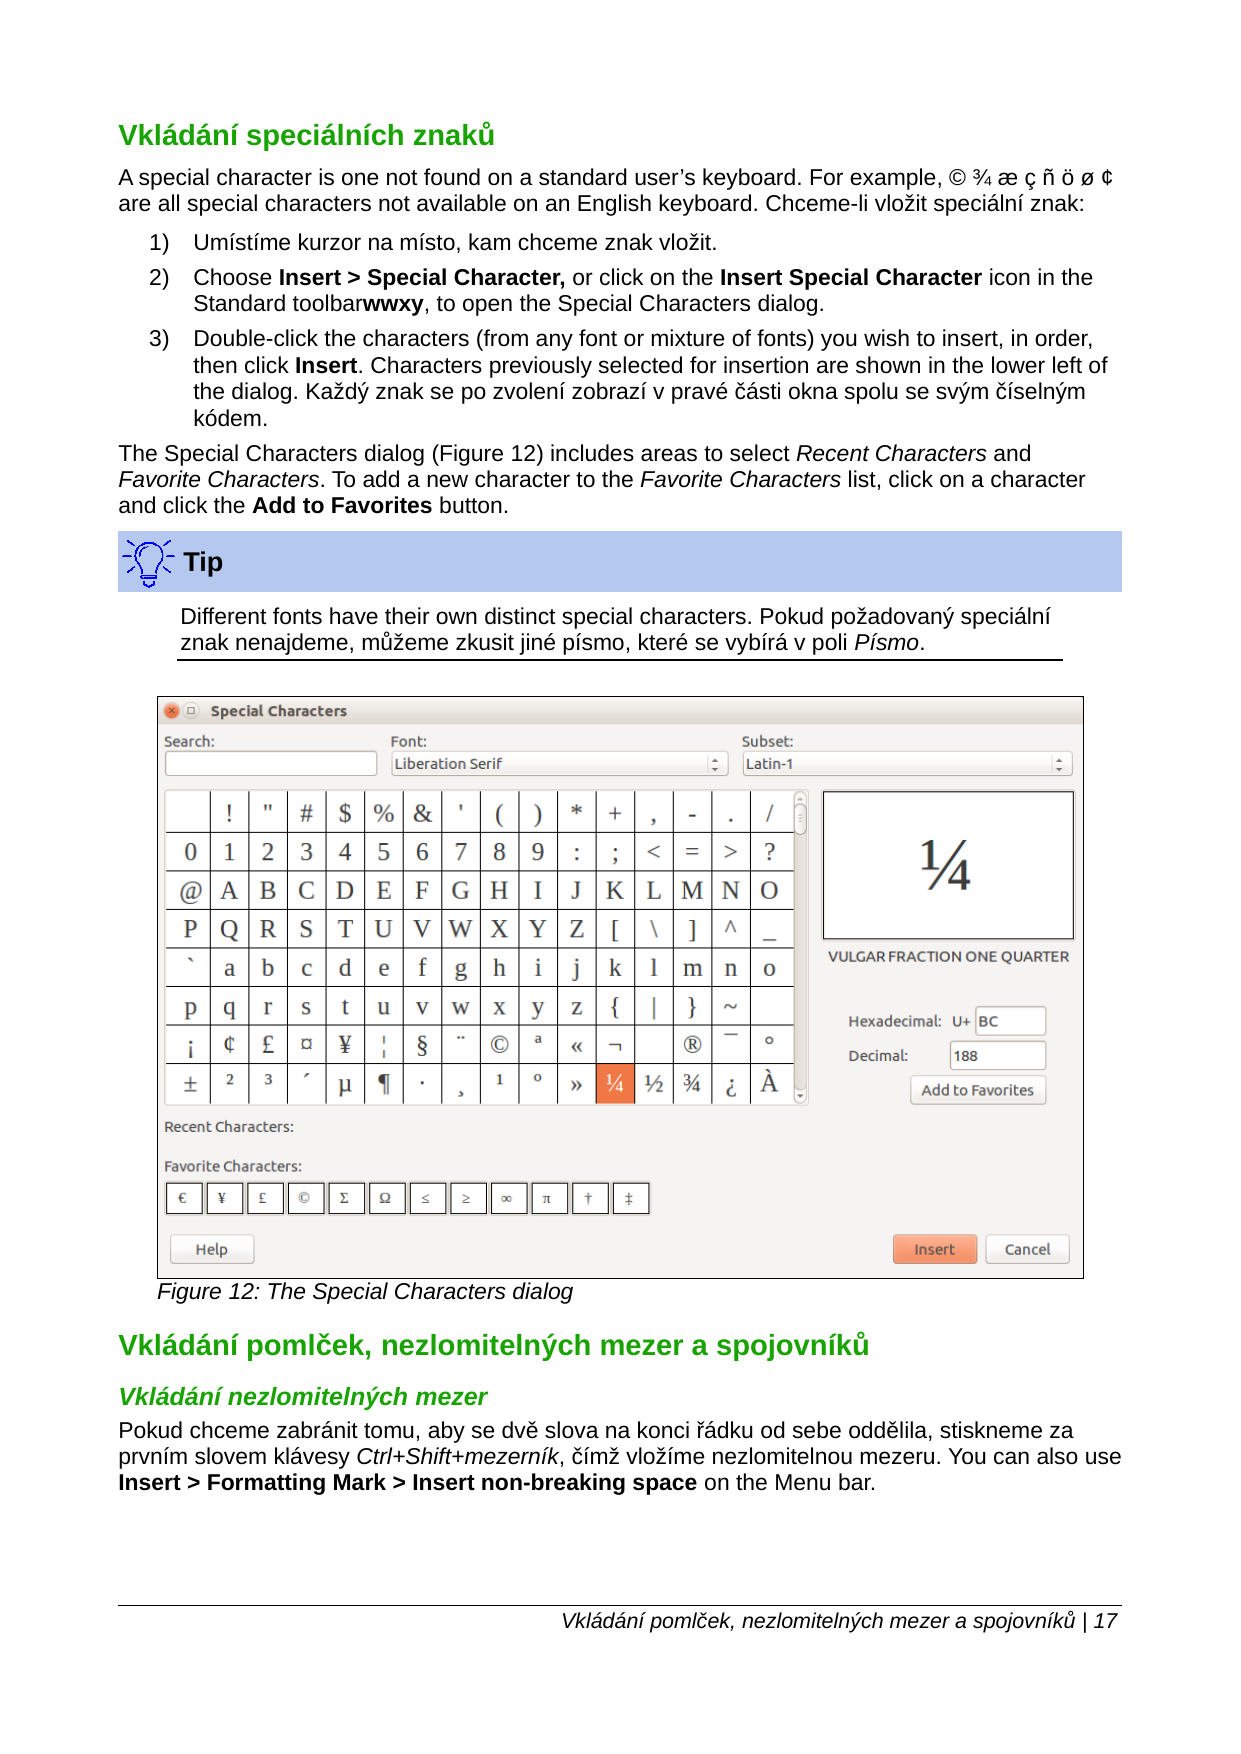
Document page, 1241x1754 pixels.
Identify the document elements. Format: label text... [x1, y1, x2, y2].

text Different fonts have their own distinct special characters. Pokud požadovaný speciální znak nenajdeme, můžeme zkusit jiné písmo, které se vybírá v poli Písmo. [177, 600, 1063, 659]
list Umístíme kurzor na místo, kam chceme znak vložit. [169, 229, 1122, 255]
list Choose Insert > Special Character, or click on the Insert Special Character icon in the Standard toolbarwwxy, to open the Special Characters dialog. [169, 264, 1122, 317]
text Pokud chceme zabránit tomu, aby se dvě slova na konci řádku od sebe oddělila, stiskneme za prvním slovem klávesy Ctrl+Shift+mezerník, čímž vložíme nezlomitelnou mezeru. You can also use Insert > Formatting Mark > Insert non-breaking space on the Menu bar. [118, 1417, 1122, 1496]
subtitle Vkládání pomlček, nezlomitelných mezer a spojovníků [118, 1328, 1122, 1361]
subtitle Vkládání nezlomitelných mezer [118, 1382, 1122, 1411]
picture [119, 532, 179, 592]
text Figure 12: The Special Characters dialog [157, 1279, 1083, 1304]
text A special character is one not found on a standard user’s keyboard. For example, © ¾ æ ç ñ ö ø ¢ are all special characters not available on an English keyboard. Chceme-li vložit speciální znak: [118, 163, 1122, 216]
text The Special Characters dialog (Figure 12) includes areas to select Recent Characters and Favorite Characters. To add a new character to the Favorite Characters list, click on a character and click the Add to Favorites button. [118, 440, 1122, 519]
list Double-click the characters (from any font or mixture of fonts) you wish to insert, in order, then click Insert. Characters previously selected for insertion are shown in the lower left of the dialog. Každý znak se po zvolení zobrazí v pravé části okna spolu se svým číselným kódem. [169, 325, 1122, 431]
picture [158, 697, 1083, 1278]
subtitle Tip [118, 531, 1122, 592]
subtitle Vkládání speciálních znaků [118, 118, 1122, 152]
